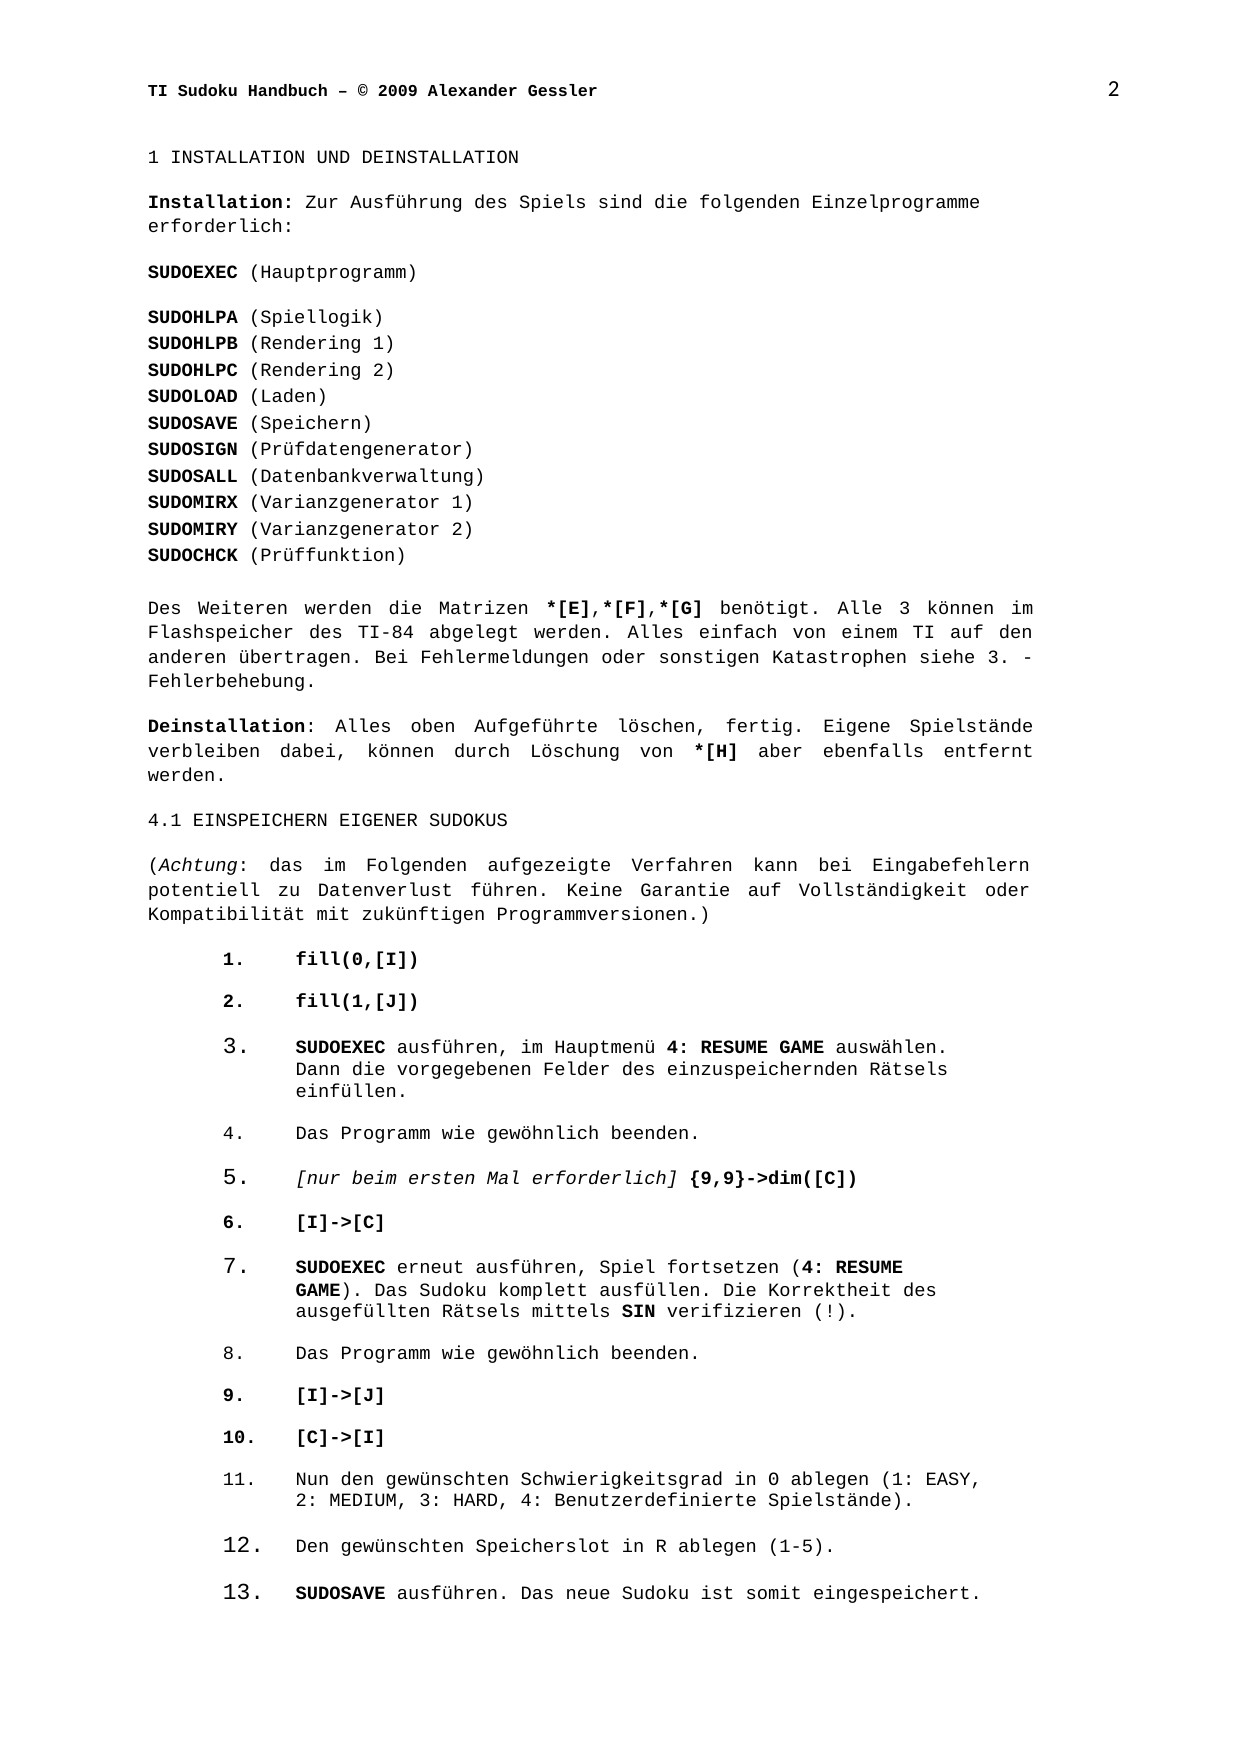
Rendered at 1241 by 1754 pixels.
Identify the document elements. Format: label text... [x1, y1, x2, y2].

list Das Programm wie gewöhnlich beenden. [223, 1344, 1002, 1365]
list [C]->[I] [223, 1428, 1002, 1449]
list fill(0,[I]) [223, 950, 1002, 971]
list [nur beim ersten Mal erforderlich] {9,9}->dim([C]) [223, 1166, 1002, 1192]
text (Achtung: das im Folgenden aufgezeigte Verfahren kann bei Eingabefehlern potentiell zu Datenverlust führen. Keine Garantie auf Vollständigkeit oder Kompatibilität mit zukünftigen Programmversionen.) [148, 856, 1030, 926]
list [I]->[C] [223, 1212, 1002, 1234]
list Das Programm wie gewöhnlich beenden. [223, 1123, 1002, 1145]
list fill(1,[J]) [223, 992, 1002, 1013]
list SUDOEXEC erneut ausführen, Spiel fortsetzen (4: RESUME GAME). Das Sudoku komplett ausfüllen. Die Korrektheit des ausgefüllten Rätsels mittels SIN verifizieren (!). [223, 1254, 1002, 1323]
text SUDOSAVE (Speichern) [148, 413, 1033, 435]
list SUDOEXEC ausführen, im Hauptmenü 4: RESUME GAME auswählen. Dann die vorgegebenen Felder des einzuspeichernden Rätsels einfüllen. [223, 1034, 1002, 1103]
text Des Weiteren werden die Matrizen *[E],*[F],*[G] benötigt. Alle 3 können im Flashspeicher des TI-84 abgelegt werden. Alles einfach von einem TI auf den anderen übertragen. Bei Fehlermeldungen oder sonstigen Katastrophen siehe 3. - Fehlerbehebung. [148, 599, 1033, 693]
text SUDOLOAD (Laden) [148, 387, 1033, 408]
text SUDOCHCK (Prüffunktion) [148, 546, 1033, 567]
text SUDOSIGN (Prüfdatengenerator) [148, 440, 1033, 461]
text 1 INSTALLATION UND DEINSTALLATION [148, 148, 1033, 169]
text SUDOMIRX (Varianzgenerator 1) [148, 493, 1033, 514]
text SUDOHLPC (Rendering 2) [148, 361, 1033, 382]
text Installation: Zur Ausführung des Spiels sind die folgenden Einzelprogramme erforderlich: [148, 193, 1033, 238]
list Den gewünschten Speicherslot in R ablegen (1-5). [223, 1533, 1002, 1559]
list SUDOSAVE ausführen. Das neue Sudoku ist somit eingespeichert. [223, 1580, 1002, 1606]
text Deinstallation: Alles oben Aufgeführte löschen, fertig. Eigene Spielstände verbleiben dabei, können durch Löschung von *[H] aber ebenfalls entfernt werden. [148, 717, 1033, 787]
text SUDOMIRY (Varianzgenerator 2) [148, 519, 1033, 541]
text SUDOSALL (Datenbankverwaltung) [148, 466, 1033, 488]
list [I]->[J] [223, 1386, 1002, 1407]
text SUDOHLPA (Spiellogik) [148, 308, 1033, 329]
text SUDOEXEC (Hauptprogramm) [148, 262, 1033, 284]
text SUDOHLPB (Rendering 1) [148, 334, 1033, 355]
text 4.1 EINSPEICHERN EIGENER SUDOKUS [148, 811, 1154, 832]
list Nun den gewünschten Schwierigkeitsgrad in ʘ ablegen (1: EASY, 2: MEDIUM, 3: HARD, 4: Benutzerdefinierte Spielstände). [223, 1470, 1002, 1512]
